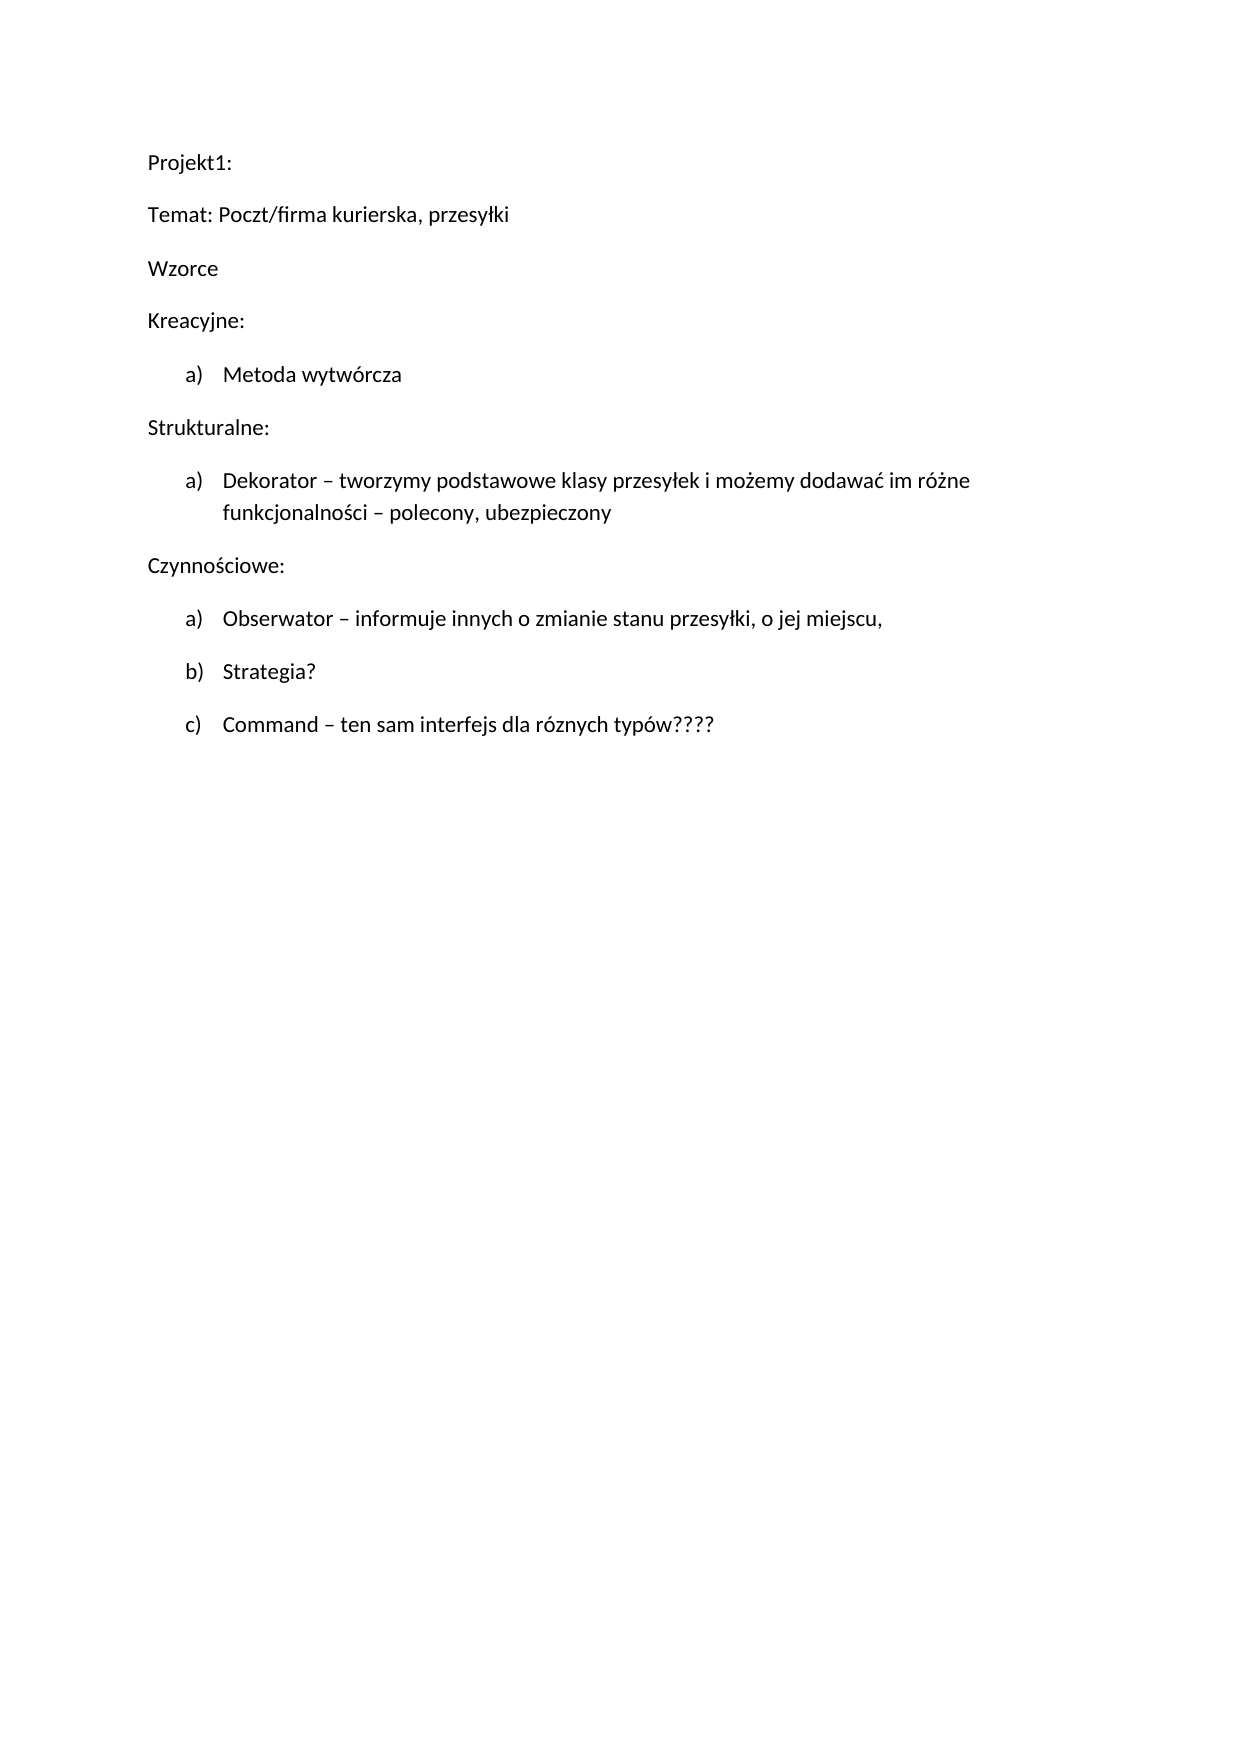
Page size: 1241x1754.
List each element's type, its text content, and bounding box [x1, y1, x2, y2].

text Czynnościowe: [148, 551, 1093, 579]
text Kreacyjne: [148, 307, 1093, 335]
list Obserwator – informuje innych o zmianie stanu przesyłki, o jej miejscu, [185, 604, 1093, 632]
list Strategia? [185, 657, 1093, 685]
text Projekt1: [148, 148, 1093, 176]
text Temat: Poczt/firma kurierska, przesyłki [148, 201, 1093, 229]
text Wzorce [148, 254, 1093, 282]
text Strukturalne: [148, 413, 1093, 441]
list Command – ten sam interfejs dla róznych typów???? [185, 710, 1093, 738]
list Dekorator – tworzymy podstawowe klasy przesyłek i możemy dodawać im różne funkcjonalności – polecony, ubezpieczony [185, 466, 1093, 526]
list Metoda wytwórcza [185, 360, 1093, 388]
